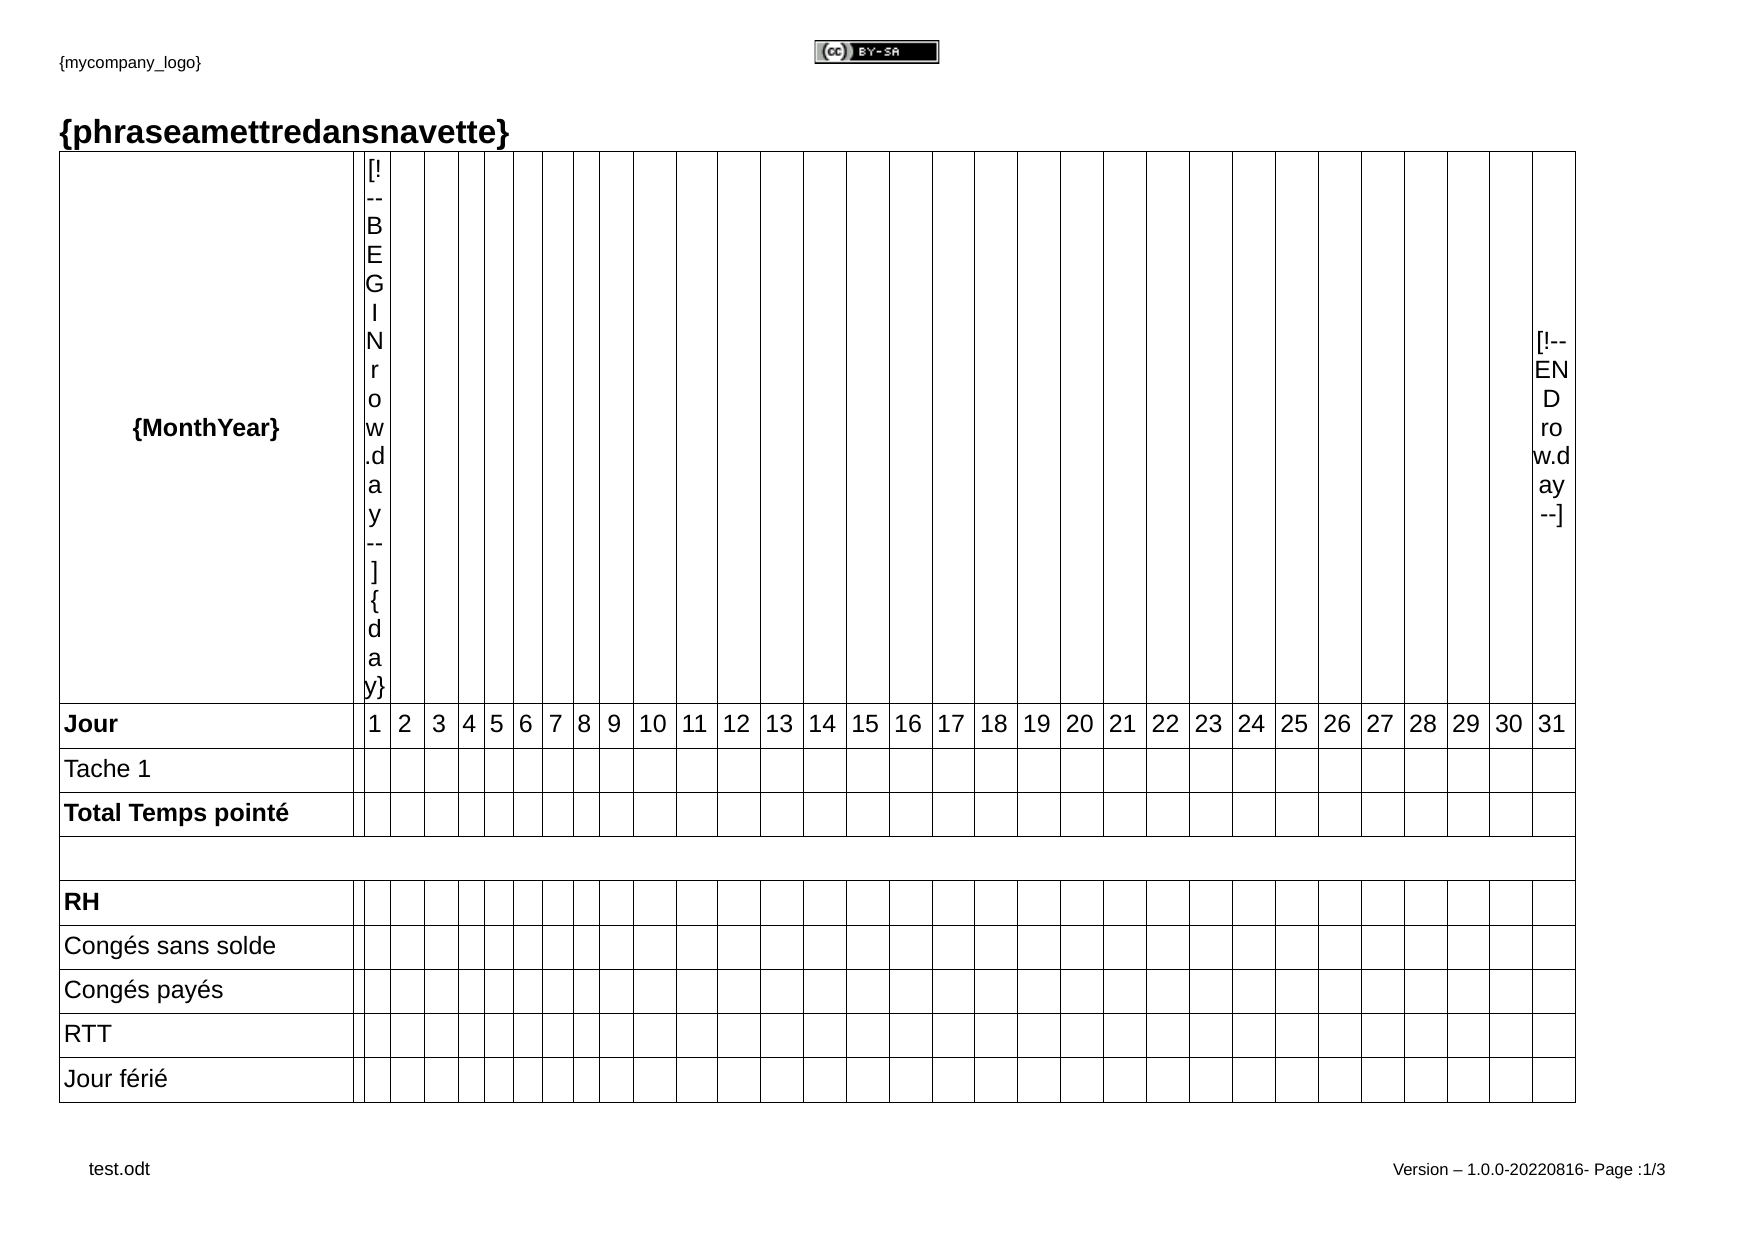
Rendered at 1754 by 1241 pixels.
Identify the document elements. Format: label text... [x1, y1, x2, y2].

table_cell [847, 881, 889, 924]
table_cell [1362, 1058, 1404, 1102]
table_cell [1104, 970, 1146, 1013]
table_cell [1490, 970, 1532, 1013]
table_cell [1233, 749, 1275, 792]
table_cell [804, 1058, 846, 1102]
table_cell [933, 1014, 974, 1057]
table_cell [459, 970, 484, 1013]
table_cell [1276, 881, 1318, 924]
table_header [574, 152, 599, 703]
table_header [1319, 152, 1361, 703]
table_cell [1319, 793, 1361, 836]
table_cell [847, 793, 889, 836]
table_header [718, 152, 760, 703]
table_header [975, 152, 1017, 703]
table_cell [485, 1058, 513, 1102]
table_cell [677, 1014, 717, 1057]
table_cell [718, 793, 760, 836]
table_cell [485, 970, 513, 1013]
table_cell [391, 1014, 424, 1057]
table_cell 26 [1319, 704, 1361, 747]
table_cell [1362, 793, 1404, 836]
table_cell [600, 1058, 633, 1102]
table_cell [425, 881, 458, 924]
table_cell [1533, 1058, 1575, 1102]
table_cell [847, 926, 889, 969]
table_cell [1533, 926, 1575, 969]
table_cell [890, 881, 932, 924]
table_cell 31 [1533, 704, 1575, 747]
table_cell [933, 881, 974, 924]
table_cell 11 [677, 704, 717, 747]
table_cell [485, 793, 513, 836]
table_cell 23 [1190, 704, 1232, 747]
table_cell [1233, 926, 1275, 969]
table_cell [543, 970, 573, 1013]
table_cell [1319, 749, 1361, 792]
table_cell [634, 970, 676, 1013]
table_cell [574, 1014, 599, 1057]
table_cell 6 [514, 704, 542, 747]
table_header [677, 152, 717, 703]
table_cell [975, 793, 1017, 836]
table_cell 25 [1276, 704, 1318, 747]
table_cell [1190, 970, 1232, 1013]
table_header [1147, 152, 1189, 703]
table_cell [1104, 1058, 1146, 1102]
table_cell [1362, 1014, 1404, 1057]
table_cell 24 [1233, 704, 1275, 747]
table_cell [1490, 793, 1532, 836]
table_header [!-- BEGIN row.day --]{day} [365, 152, 390, 703]
table_cell 5 [485, 704, 513, 747]
table_cell RH [60, 881, 353, 924]
table_cell [804, 793, 846, 836]
table_cell [1448, 1058, 1489, 1102]
table_cell [1319, 1014, 1361, 1057]
table_cell [677, 926, 717, 969]
table_cell [514, 1014, 542, 1057]
table_cell [975, 1058, 1017, 1102]
table_cell [600, 881, 633, 924]
table_cell [543, 881, 573, 924]
table_header [933, 152, 974, 703]
table_header [485, 152, 513, 703]
table_cell [365, 970, 390, 1013]
table_cell Tache 1 [60, 749, 353, 792]
table_cell [425, 793, 458, 836]
table_cell [677, 1058, 717, 1102]
table_cell [1533, 1014, 1575, 1057]
table_cell [1405, 749, 1447, 792]
table_cell [975, 749, 1017, 792]
table_cell [1319, 970, 1361, 1013]
table_header [1190, 152, 1232, 703]
table_cell [1405, 793, 1447, 836]
table_cell [391, 1058, 424, 1102]
table_header [459, 152, 484, 703]
table_cell [933, 926, 974, 969]
table_cell 21 [1104, 704, 1146, 747]
table_cell [1405, 1058, 1447, 1102]
table_cell [804, 749, 846, 792]
table_cell 18 [975, 704, 1017, 747]
table_cell [425, 1014, 458, 1057]
table_cell [718, 926, 760, 969]
table_cell 14 [804, 704, 846, 747]
table_cell [1061, 926, 1103, 969]
table_cell 3 [425, 704, 458, 747]
table_cell [485, 749, 513, 792]
table_cell [1362, 749, 1404, 792]
table_cell [804, 1014, 846, 1057]
table_cell [975, 926, 1017, 969]
table_cell [514, 926, 542, 969]
table_cell [391, 970, 424, 1013]
table_cell 22 [1147, 704, 1189, 747]
table_cell [847, 749, 889, 792]
table_cell [1147, 1058, 1189, 1102]
table_header [1018, 152, 1060, 703]
table_cell [1190, 1014, 1232, 1057]
table_header [391, 152, 424, 703]
table_header [1405, 152, 1447, 703]
table_cell 12 [718, 704, 760, 747]
table_cell [1233, 1058, 1275, 1102]
table_cell [847, 1014, 889, 1057]
table_cell [574, 749, 599, 792]
table_header [600, 152, 633, 703]
table_header [1490, 152, 1532, 703]
table_cell Congés sans solde [60, 926, 353, 969]
table_cell [1319, 881, 1361, 924]
table_header [354, 152, 364, 703]
table_cell [847, 1058, 889, 1102]
table_header [1233, 152, 1275, 703]
table_cell [718, 1014, 760, 1057]
table_cell [425, 970, 458, 1013]
table_cell [1276, 970, 1318, 1013]
table_cell Jour [60, 704, 353, 747]
table_cell [1533, 970, 1575, 1013]
table_cell [391, 881, 424, 924]
table_cell [933, 970, 974, 1013]
table_cell 1 [365, 704, 390, 747]
table_cell 27 [1362, 704, 1404, 747]
table_cell [1362, 881, 1404, 924]
table_cell [354, 704, 364, 747]
table_cell [634, 1058, 676, 1102]
table_cell [1276, 749, 1318, 792]
table_cell [600, 793, 633, 836]
table_cell 16 [890, 704, 932, 747]
table_cell [1190, 1058, 1232, 1102]
table_cell 15 [847, 704, 889, 747]
table_cell [1233, 1014, 1275, 1057]
table_cell [1147, 926, 1189, 969]
table_cell [514, 970, 542, 1013]
table_cell [933, 793, 974, 836]
table_cell [354, 749, 364, 792]
table_cell [634, 926, 676, 969]
table_cell [1276, 1058, 1318, 1102]
table_cell [574, 793, 599, 836]
table_cell [574, 970, 599, 1013]
table_cell [354, 881, 364, 924]
table_cell [459, 1058, 484, 1102]
table_cell [1018, 970, 1060, 1013]
table_cell [1147, 749, 1189, 792]
table_cell [1533, 793, 1575, 836]
table_cell [1405, 1014, 1447, 1057]
table_cell [677, 881, 717, 924]
table_header [761, 152, 803, 703]
table_cell 20 [1061, 704, 1103, 747]
table_cell Total Temps pointé [60, 793, 353, 836]
table_cell [514, 793, 542, 836]
table_cell [933, 749, 974, 792]
table_cell [391, 926, 424, 969]
table_cell [1190, 793, 1232, 836]
table_cell [634, 881, 676, 924]
table_cell [1490, 881, 1532, 924]
table_cell [365, 926, 390, 969]
table_cell [718, 970, 760, 1013]
table_cell [1018, 749, 1060, 792]
table_cell [1061, 1014, 1103, 1057]
table_cell [1490, 749, 1532, 792]
table_cell [804, 926, 846, 969]
table_cell [1104, 793, 1146, 836]
table_cell [365, 1058, 390, 1102]
table_cell [677, 749, 717, 792]
table_cell [543, 749, 573, 792]
table_header [847, 152, 889, 703]
table_cell [847, 970, 889, 1013]
table_cell [365, 749, 390, 792]
table_cell [425, 926, 458, 969]
table_cell 8 [574, 704, 599, 747]
table_cell [1405, 970, 1447, 1013]
table_cell [354, 1058, 364, 1102]
table_cell [718, 1058, 760, 1102]
table_cell [1276, 793, 1318, 836]
table_header [1448, 152, 1489, 703]
table_cell [1276, 926, 1318, 969]
table_cell [365, 793, 390, 836]
table_cell [1448, 926, 1489, 969]
table_cell 10 [634, 704, 676, 747]
table_cell [1018, 881, 1060, 924]
table_cell [1319, 926, 1361, 969]
table_cell [459, 1014, 484, 1057]
table_cell [1061, 749, 1103, 792]
table_header [634, 152, 676, 703]
table_cell [1018, 1014, 1060, 1057]
table_cell 4 [459, 704, 484, 747]
table_cell [1448, 749, 1489, 792]
table_cell [1018, 793, 1060, 836]
table_cell [677, 970, 717, 1013]
table_cell [1490, 1014, 1532, 1057]
table_cell [890, 749, 932, 792]
table_cell [1190, 881, 1232, 924]
table_cell [354, 970, 364, 1013]
table_cell [354, 1014, 364, 1057]
table_cell [1405, 881, 1447, 924]
table_cell 17 [933, 704, 974, 747]
table_cell Congés payés [60, 970, 353, 1013]
picture [814, 40, 940, 64]
table_cell Jour férié [60, 1058, 353, 1102]
table_cell [600, 926, 633, 969]
table_cell [365, 1014, 390, 1057]
table_cell [718, 749, 760, 792]
table_cell [543, 926, 573, 969]
table_cell [1018, 926, 1060, 969]
table_cell [543, 1014, 573, 1057]
table_cell [634, 1014, 676, 1057]
table_cell 13 [761, 704, 803, 747]
table_cell [60, 837, 1575, 880]
table_cell RTT [60, 1014, 353, 1057]
table_header [890, 152, 932, 703]
table_cell [1448, 1014, 1489, 1057]
table_cell [1448, 970, 1489, 1013]
table_cell [600, 970, 633, 1013]
table_cell [761, 793, 803, 836]
table_cell [1233, 970, 1275, 1013]
table_cell [1319, 1058, 1361, 1102]
table_cell [677, 793, 717, 836]
table_cell [1405, 926, 1447, 969]
table_cell [975, 881, 1017, 924]
table_cell [761, 970, 803, 1013]
table_cell [459, 793, 484, 836]
table_header [1061, 152, 1103, 703]
table_cell [933, 1058, 974, 1102]
table_cell [761, 1014, 803, 1057]
table_cell [1448, 881, 1489, 924]
table_cell [1448, 793, 1489, 836]
table_cell [459, 881, 484, 924]
table_cell [634, 793, 676, 836]
table_cell [354, 793, 364, 836]
table_header [1276, 152, 1318, 703]
table_cell [804, 881, 846, 924]
table_cell [514, 749, 542, 792]
table_cell [1147, 970, 1189, 1013]
table_cell 7 [543, 704, 573, 747]
table_cell 19 [1018, 704, 1060, 747]
table_cell [1061, 881, 1103, 924]
table_cell [890, 1014, 932, 1057]
text {phraseamettredansnavette} [59, 112, 1695, 151]
table_cell [1190, 926, 1232, 969]
table_cell [1362, 970, 1404, 1013]
table_cell [514, 1058, 542, 1102]
table_cell [1104, 881, 1146, 924]
table_cell [425, 1058, 458, 1102]
table_header [543, 152, 573, 703]
table_cell [1276, 1014, 1318, 1057]
table_cell [1490, 926, 1532, 969]
table_header [!-- END row.day --] [1533, 152, 1575, 703]
table_cell [1061, 793, 1103, 836]
table_cell 9 [600, 704, 633, 747]
table_cell [1147, 793, 1189, 836]
table_cell [1061, 1058, 1103, 1102]
table_cell [1233, 793, 1275, 836]
table_cell [761, 749, 803, 792]
table_cell [634, 749, 676, 792]
table_cell [485, 926, 513, 969]
table_cell [1190, 749, 1232, 792]
table_cell [718, 881, 760, 924]
table_cell [1147, 1014, 1189, 1057]
table_cell [1147, 881, 1189, 924]
table_cell [804, 970, 846, 1013]
table_cell [1490, 1058, 1532, 1102]
table_cell 2 [391, 704, 424, 747]
table_header {MonthYear} [60, 152, 353, 703]
table_cell [761, 881, 803, 924]
table_cell [600, 749, 633, 792]
table_cell [459, 749, 484, 792]
table_cell [1061, 970, 1103, 1013]
table_cell [485, 881, 513, 924]
table_header [1362, 152, 1404, 703]
table_cell [890, 926, 932, 969]
table_cell [574, 926, 599, 969]
table_cell [1104, 749, 1146, 792]
table_header [425, 152, 458, 703]
table_cell [890, 793, 932, 836]
table_cell [543, 793, 573, 836]
table_cell [1104, 1014, 1146, 1057]
table_cell 28 [1405, 704, 1447, 747]
table_cell [761, 1058, 803, 1102]
table_cell [1533, 881, 1575, 924]
table_cell [1362, 926, 1404, 969]
table_cell [1104, 926, 1146, 969]
table_header [514, 152, 542, 703]
table_cell [459, 926, 484, 969]
table_cell [975, 970, 1017, 1013]
table_cell [354, 926, 364, 969]
table_cell [1233, 881, 1275, 924]
table_cell [365, 881, 390, 924]
table_cell [514, 881, 542, 924]
table_cell [890, 970, 932, 1013]
table_cell [574, 1058, 599, 1102]
table_cell [1533, 749, 1575, 792]
table_cell [600, 1014, 633, 1057]
table_header [1104, 152, 1146, 703]
table_cell 30 [1490, 704, 1532, 747]
table_cell [1018, 1058, 1060, 1102]
table_cell [543, 1058, 573, 1102]
table_header [804, 152, 846, 703]
table_cell 29 [1448, 704, 1489, 747]
table_cell [391, 749, 424, 792]
table_cell [761, 926, 803, 969]
table_cell [574, 881, 599, 924]
table_cell [975, 1014, 1017, 1057]
table_cell [391, 793, 424, 836]
table_cell [485, 1014, 513, 1057]
table_cell [890, 1058, 932, 1102]
table_cell [425, 749, 458, 792]
